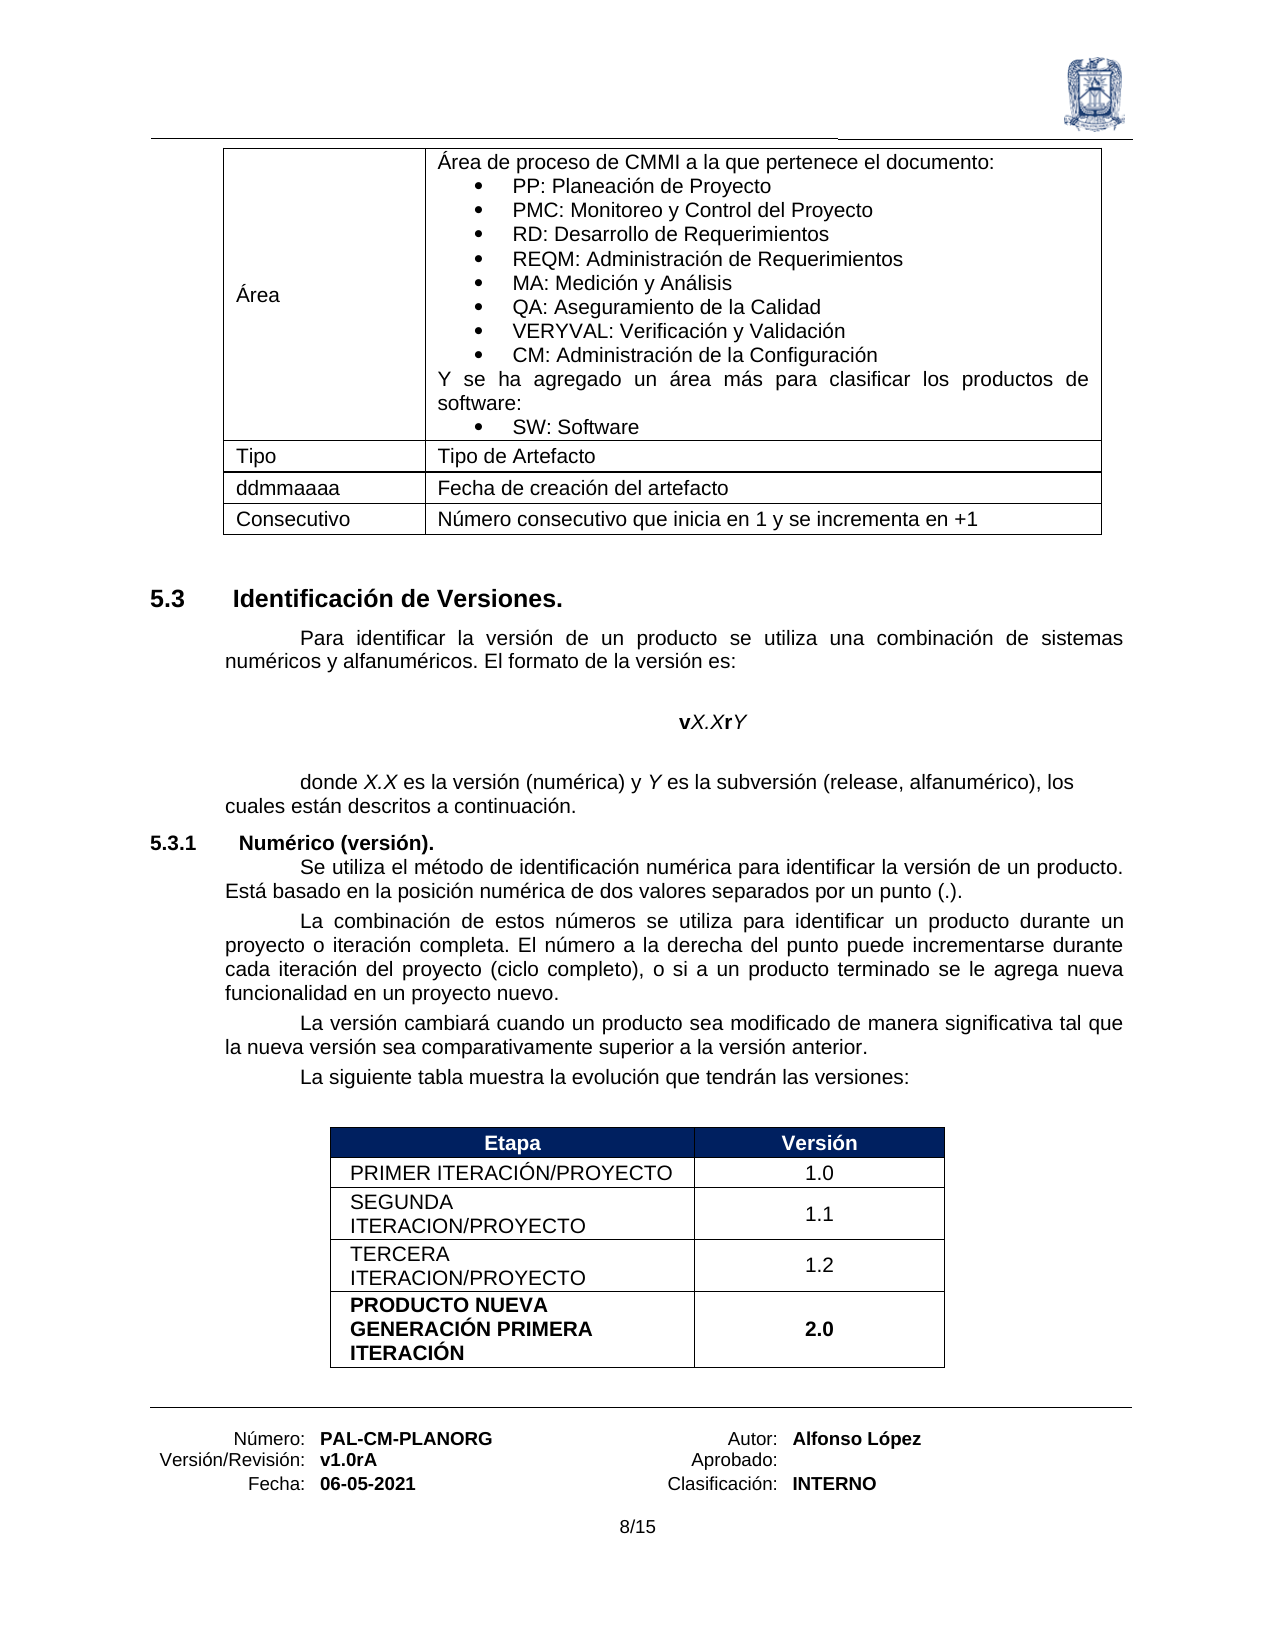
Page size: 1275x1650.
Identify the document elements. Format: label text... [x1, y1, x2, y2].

table_cell TERCERA ITERACION/PROYECTO [331, 1240, 694, 1291]
table_cell PRODUCTO NUEVA GENERACIÓN PRIMERA ITERACIÓN [331, 1292, 694, 1367]
subtitle Numérico (versión). [150, 831, 1125, 854]
table_cell 2.0 [695, 1292, 944, 1367]
table_cell Tipo de Artefacto [426, 441, 1101, 471]
table_cell Fecha de creación del artefacto [426, 473, 1101, 503]
text Para identificar la versión de un producto se utiliza una combinación de sistemas numéricos y alfanuméricos. El formato de la versión es: [225, 625, 1125, 673]
table_cell Consecutivo [224, 504, 425, 534]
text La siguiente tabla muestra la evolución que tendrán las versiones: [225, 1065, 1125, 1089]
table_cell 1.1 [695, 1188, 944, 1239]
picture [1064, 57, 1125, 132]
text vX.XrY [225, 710, 1125, 734]
table_cell Área de proceso de CMMI a la que pertenece el documento: PP: Planeación de Proyecto PMC: Monitoreo y Control del Proyecto RD: Desarrollo de Requerimientos REQM: Administración de Requerimientos MA: Medición y Análisis QA: Aseguramiento de la Calidad VERYVAL: Verificación y Validación CM: Administración de la Configuración Y se ha agregado un área más para clasificar los productos de software: SW: Software [426, 149, 1101, 440]
table_cell 1.2 [695, 1240, 944, 1291]
table_cell PRIMER ITERACIÓN/PROYECTO [331, 1158, 694, 1187]
table_cell 1.0 [695, 1158, 944, 1187]
table_cell Número consecutivo que inicia en 1 y se incrementa en +1 [426, 504, 1101, 534]
text La versión cambiará cuando un producto sea modificado de manera significativa tal que la nueva versión sea comparativamente superior a la versión anterior. [225, 1011, 1125, 1059]
text Se utiliza el método de identificación numérica para identificar la versión de un producto. Está basado en la posición numérica de dos valores separados por un punto (.). [225, 854, 1125, 902]
table_header Etapa [331, 1128, 694, 1157]
table_cell ddmmaaaa [224, 473, 425, 503]
text donde X.X es la versión (numérica) y Y es la subversión (release, alfanumérico), los cuales están descritos a continuación. [225, 770, 1125, 818]
subtitle Identificación de Versiones. [150, 584, 1125, 613]
table_cell Tipo [224, 441, 425, 471]
table_cell SEGUNDA ITERACION/PROYECTO [331, 1188, 694, 1239]
table_cell Área [224, 149, 425, 440]
text La combinación de estos números se utiliza para identificar un producto durante un proyecto o iteración completa. El número a la derecha del punto puede incrementarse durante cada iteración del proyecto (ciclo completo), o si a un producto terminado se le agrega nueva funcionalidad en un proyecto nuevo. [225, 909, 1125, 1004]
table_header Versión [695, 1128, 944, 1157]
